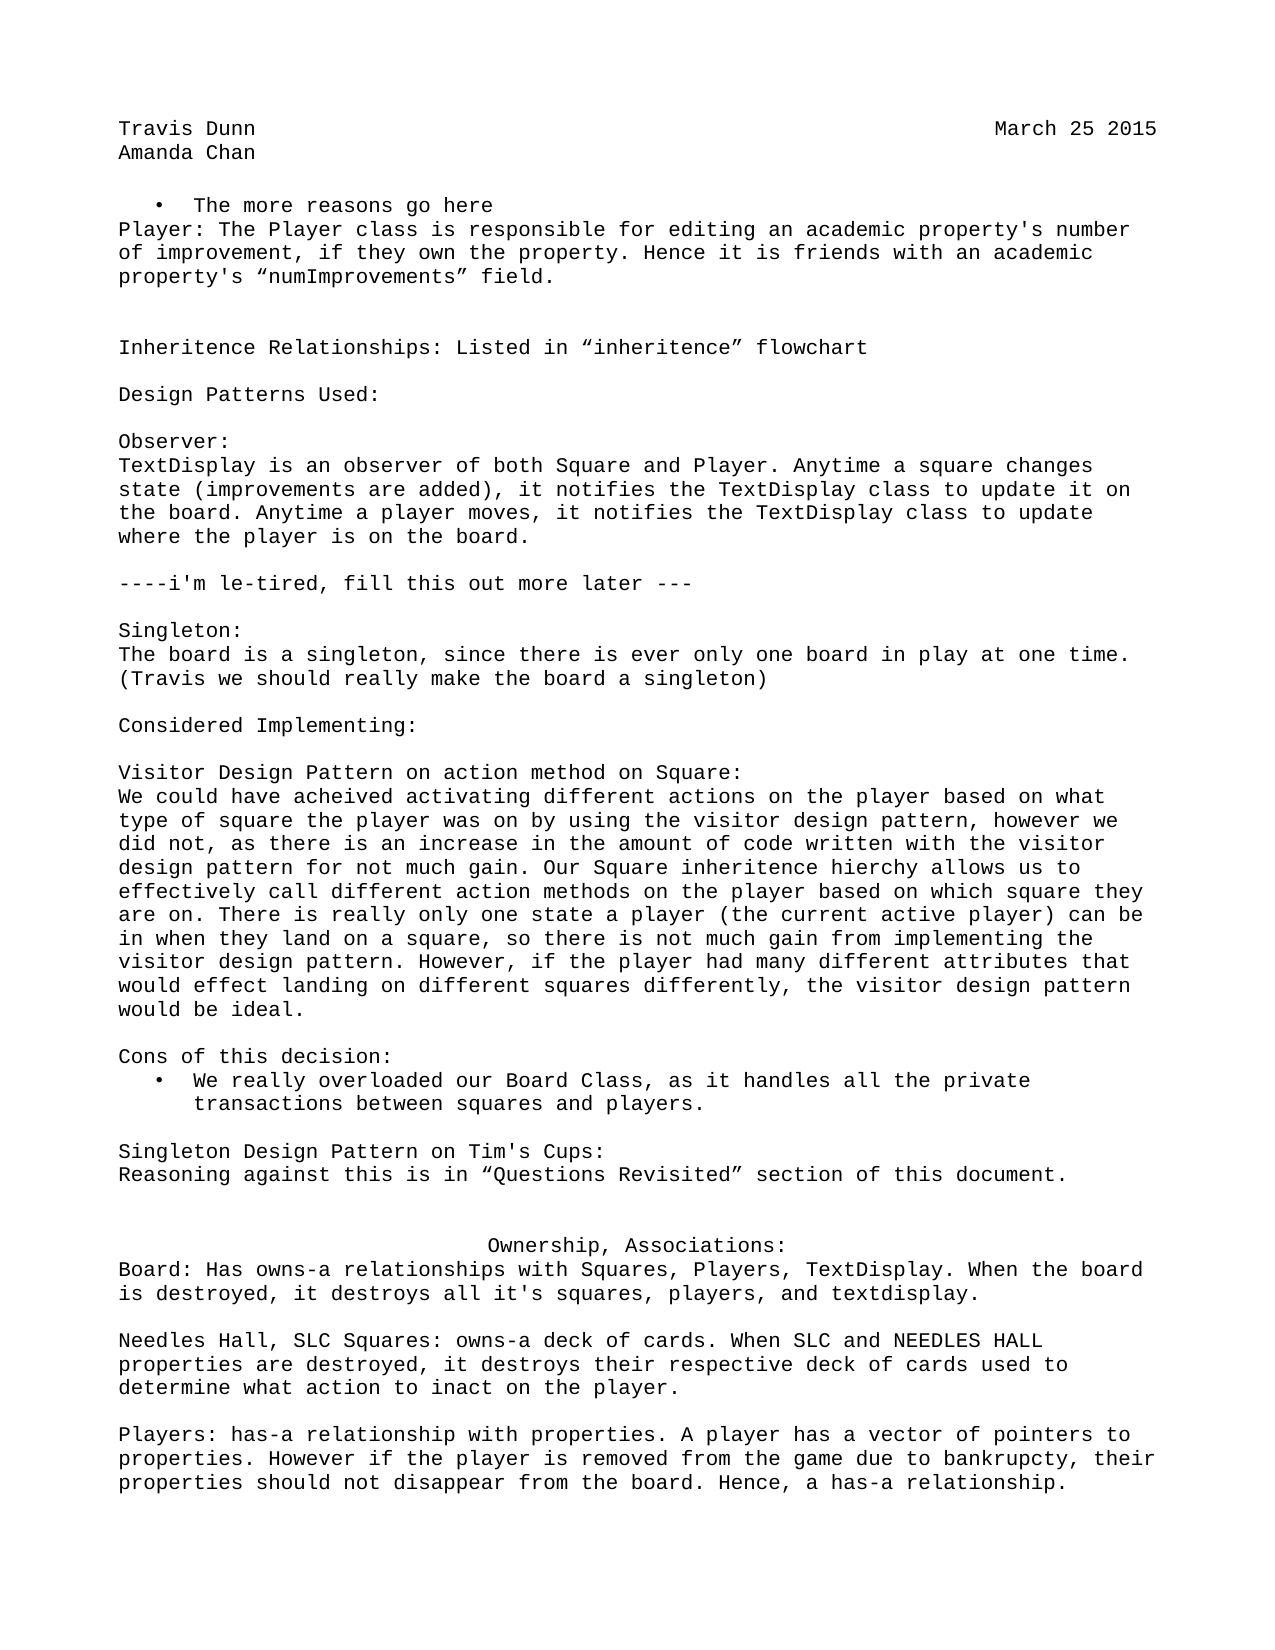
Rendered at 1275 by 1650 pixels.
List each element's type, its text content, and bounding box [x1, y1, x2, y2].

text ----i'm le-tired, fill this out more later --- [118, 573, 1157, 597]
text Cons of this decision: [118, 1046, 1157, 1070]
text Needles Hall, SLC Squares: owns-a deck of cards. When SLC and NEEDLES HALL properties are destroyed, it destroys their respective deck of cards used to determine what action to inact on the player. [118, 1330, 1157, 1401]
text The board is a singleton, since there is ever only one board in play at one time. [118, 644, 1157, 668]
text Board: Has owns-a relationships with Squares, Players, TextDisplay. When the board is destroyed, it destroys all it's squares, players, and textdisplay. [118, 1259, 1157, 1306]
text Design Patterns Used: [118, 384, 1157, 408]
text Inheritence Relationships: Listed in “inheritence” flowchart [118, 337, 1157, 360]
text Ownership, Associations: [118, 1235, 1157, 1259]
text Singleton: [118, 621, 1157, 644]
text TextDisplay is an observer of both Square and Player. Anytime a square changes state (improvements are added), it notifies the TextDisplay class to update it on the board. Anytime a player moves, it notifies the TextDisplay class to update where the player is on the board. [118, 455, 1157, 549]
text Visitor Design Pattern on action method on Square: [118, 762, 1157, 786]
list The more reasons go here [156, 195, 1157, 218]
text Observer: [118, 431, 1157, 455]
text Singleton Design Pattern on Tim's Cups: [118, 1141, 1157, 1164]
text Player: The Player class is responsible for editing an academic property's number of improvement, if they own the property. Hence it is friends with an academic property's “numImprovements” field. [118, 218, 1157, 289]
text Players: has-a relationship with properties. A player has a vector of pointers to properties. However if the player is removed from the game due to bankrupcty, their properties should not disappear from the board. Hence, a has-a relationship. [118, 1424, 1157, 1495]
text Considered Implementing: [118, 715, 1157, 739]
list We really overloaded our Board Class, as it handles all the private transactions between squares and players. [156, 1070, 1157, 1117]
text Reasoning against this is in “Questions Revisited” section of this document. [118, 1164, 1157, 1188]
text (Travis we should really make the board a singleton) [118, 668, 1157, 691]
text We could have acheived activating different actions on the player based on what type of square the player was on by using the visitor design pattern, however we did not, as there is an increase in the amount of code written with the visitor design pattern for not much gain. Our Square inheritence hierchy allows us to effectively call different action methods on the player based on which square they are on. There is really only one state a player (the current active player) can be in when they land on a square, so there is not much gain from implementing the visitor design pattern. However, if the player had many different attributes that would effect landing on different squares differently, the visitor design pattern would be ideal. [118, 786, 1157, 1022]
